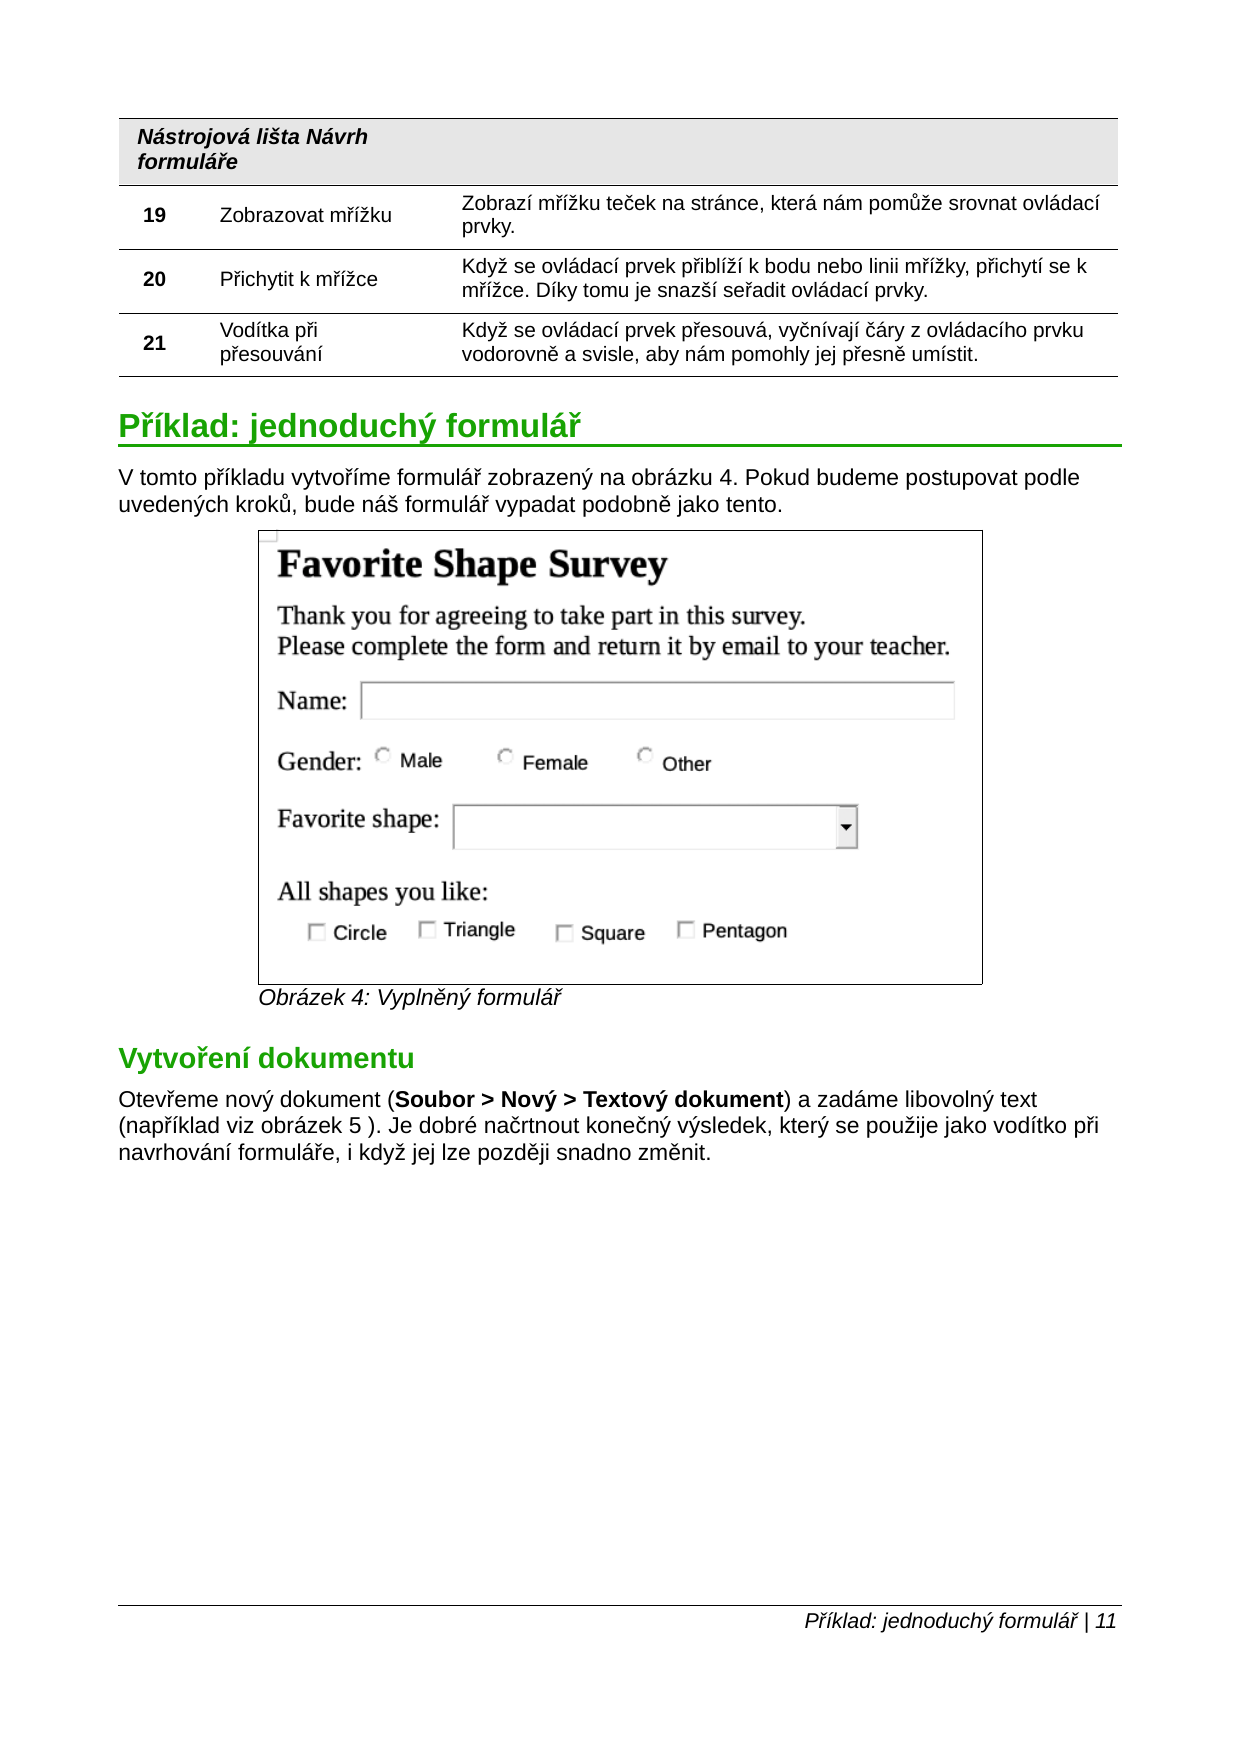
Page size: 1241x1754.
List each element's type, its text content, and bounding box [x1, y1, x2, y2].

text V tomto příkladu vytvoříme formulář zobrazený na obrázku 4. Pokud budeme postupovat podle uvedených kroků, bude náš formulář vypadat podobně jako tento. [118, 464, 1122, 517]
table_cell Zobrazí mřížku teček na stránce, která nám pomůže srovnat ovládací prvky. [444, 186, 1118, 248]
table_cell Když se ovládací prvek přesouvá, vyčnívají čáry z ovládacího prvku vodorovně a svisle, aby nám pomohly jej přesně umístit. [444, 314, 1118, 376]
table_header [444, 119, 1118, 184]
table_cell 21 [119, 314, 202, 376]
table_cell Zobrazovat mřížku [202, 186, 444, 248]
table_cell 19 [119, 186, 202, 248]
subtitle Příklad: jednoduchý formulář [118, 406, 1122, 444]
picture [259, 531, 982, 984]
text Otevřeme nový dokument (Soubor > Nový > Textový dokument) a zadáme libovolný text (například viz obrázek 5 ). Je dobré načrtnout konečný výsledek, který se použije jako vodítko při navrhování formuláře, i když jej lze později snadno změnit. [118, 1086, 1122, 1165]
text Obrázek 4: Vyplněný formulář [258, 985, 982, 1011]
table_cell 20 [119, 250, 202, 312]
table_header Nástrojová lišta Návrh formuláře [119, 119, 444, 184]
subtitle Vytvoření dokumentu [118, 1041, 1122, 1074]
table_cell Přichytit k mřížce [202, 250, 444, 312]
table_cell Vodítka při přesouvání [202, 314, 444, 376]
table_cell Když se ovládací prvek přiblíží k bodu nebo linii mřížky, přichytí se k mřížce. Díky tomu je snazší seřadit ovládací prvky. [444, 250, 1118, 312]
